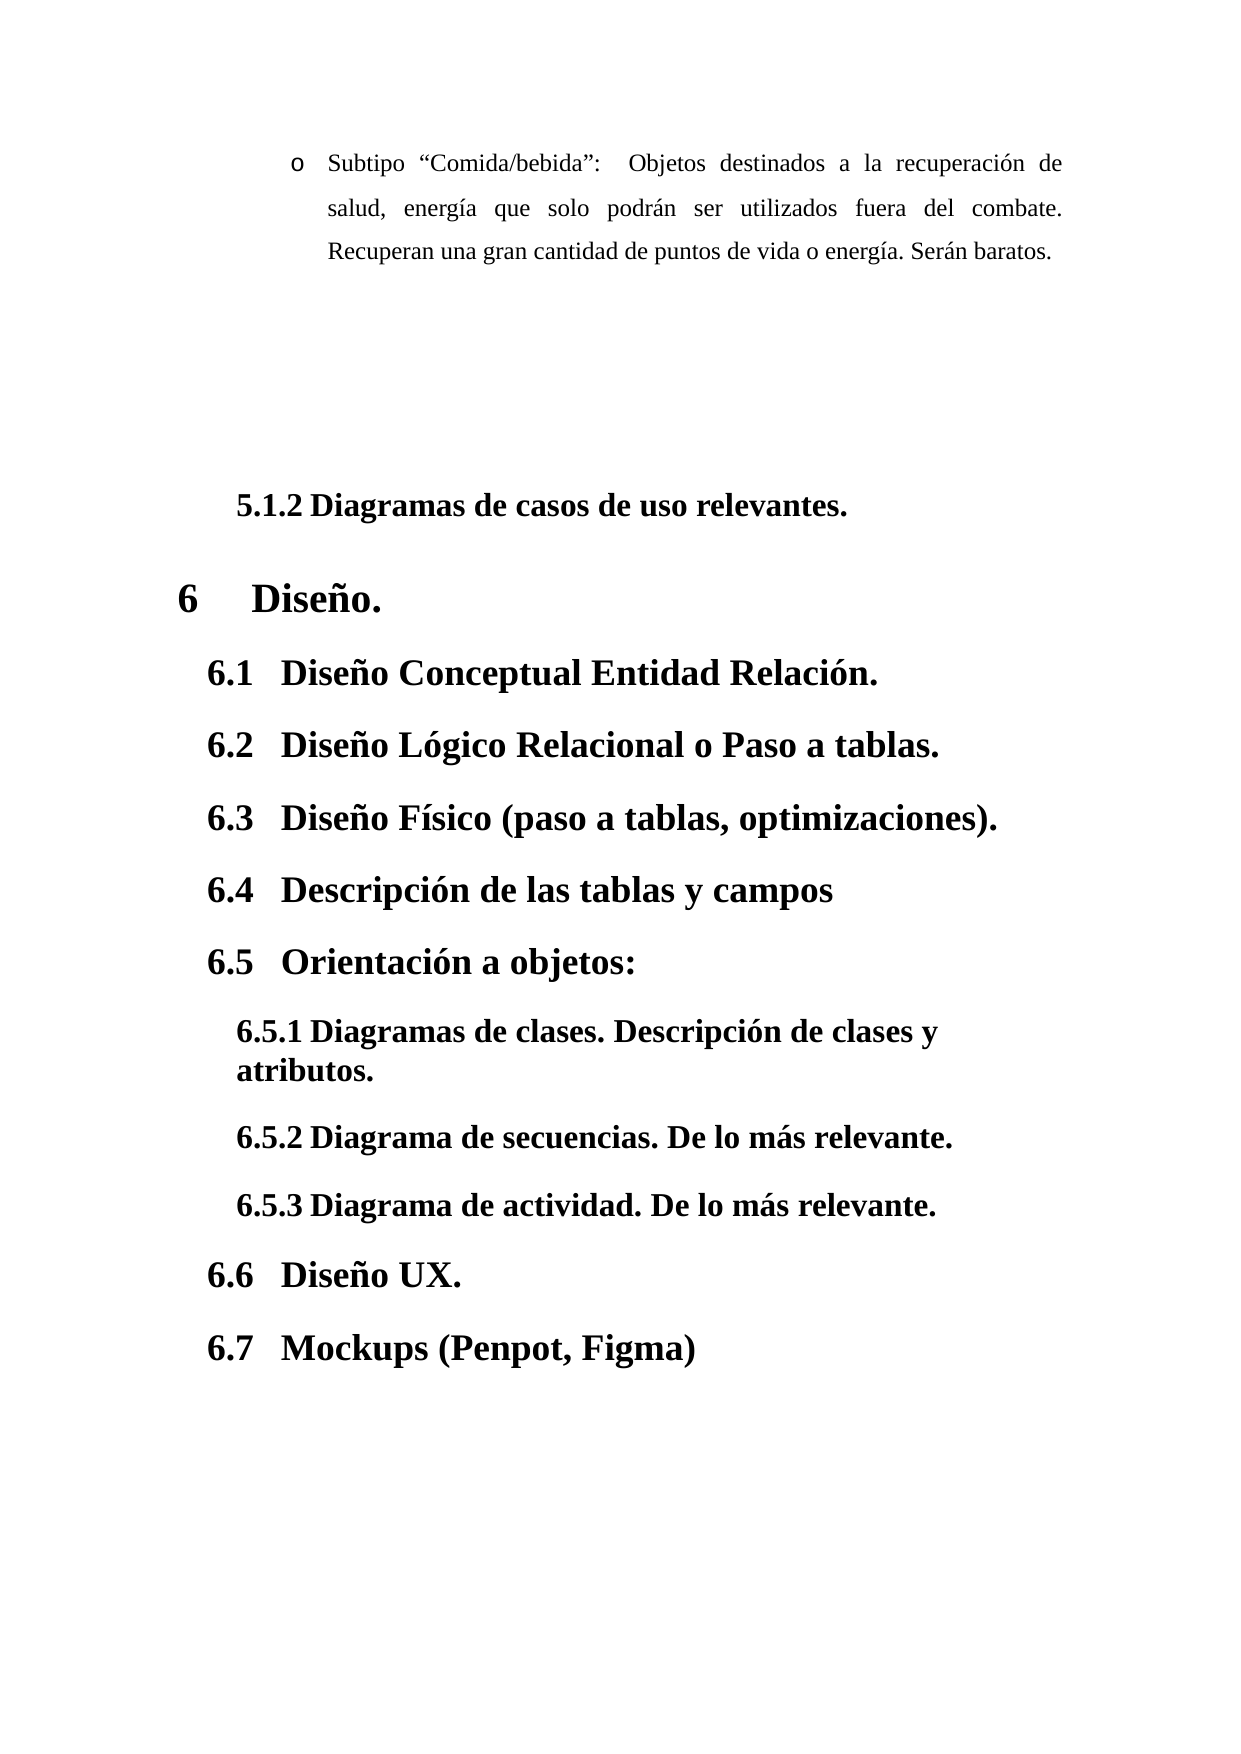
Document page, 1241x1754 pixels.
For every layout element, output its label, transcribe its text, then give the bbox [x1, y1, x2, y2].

subtitle Diseño Lógico Relacional o Paso a tablas. [207, 723, 1063, 766]
subtitle Diagrama de secuencias. De lo más relevante. [236, 1118, 1063, 1156]
subtitle Diagrama de actividad. De lo más relevante. [236, 1185, 1063, 1223]
list Subtipo “Comida/bebida”: Objetos destinados a la recuperación de salud, energía que solo podrán ser utilizados fuera del combate. Recuperan una gran cantidad de puntos de vida o energía. Serán baratos. [290, 148, 1063, 265]
subtitle Orientación a objetos: [207, 939, 1063, 983]
subtitle Diagramas de clases. Descripción de clases y atributos. [236, 1012, 1063, 1088]
subtitle Diseño. [177, 573, 1063, 621]
subtitle Diseño UX. [207, 1253, 1063, 1296]
subtitle Descripción de las tablas y campos [207, 867, 1063, 910]
subtitle Diagramas de casos de uso relevantes. [236, 485, 1063, 523]
subtitle Mockups (Penpot, Figma) [207, 1325, 1063, 1368]
subtitle Diseño Conceptual Entidad Relación. [207, 650, 1063, 693]
subtitle Diseño Físico (paso a tablas, optimizaciones). [207, 795, 1063, 838]
